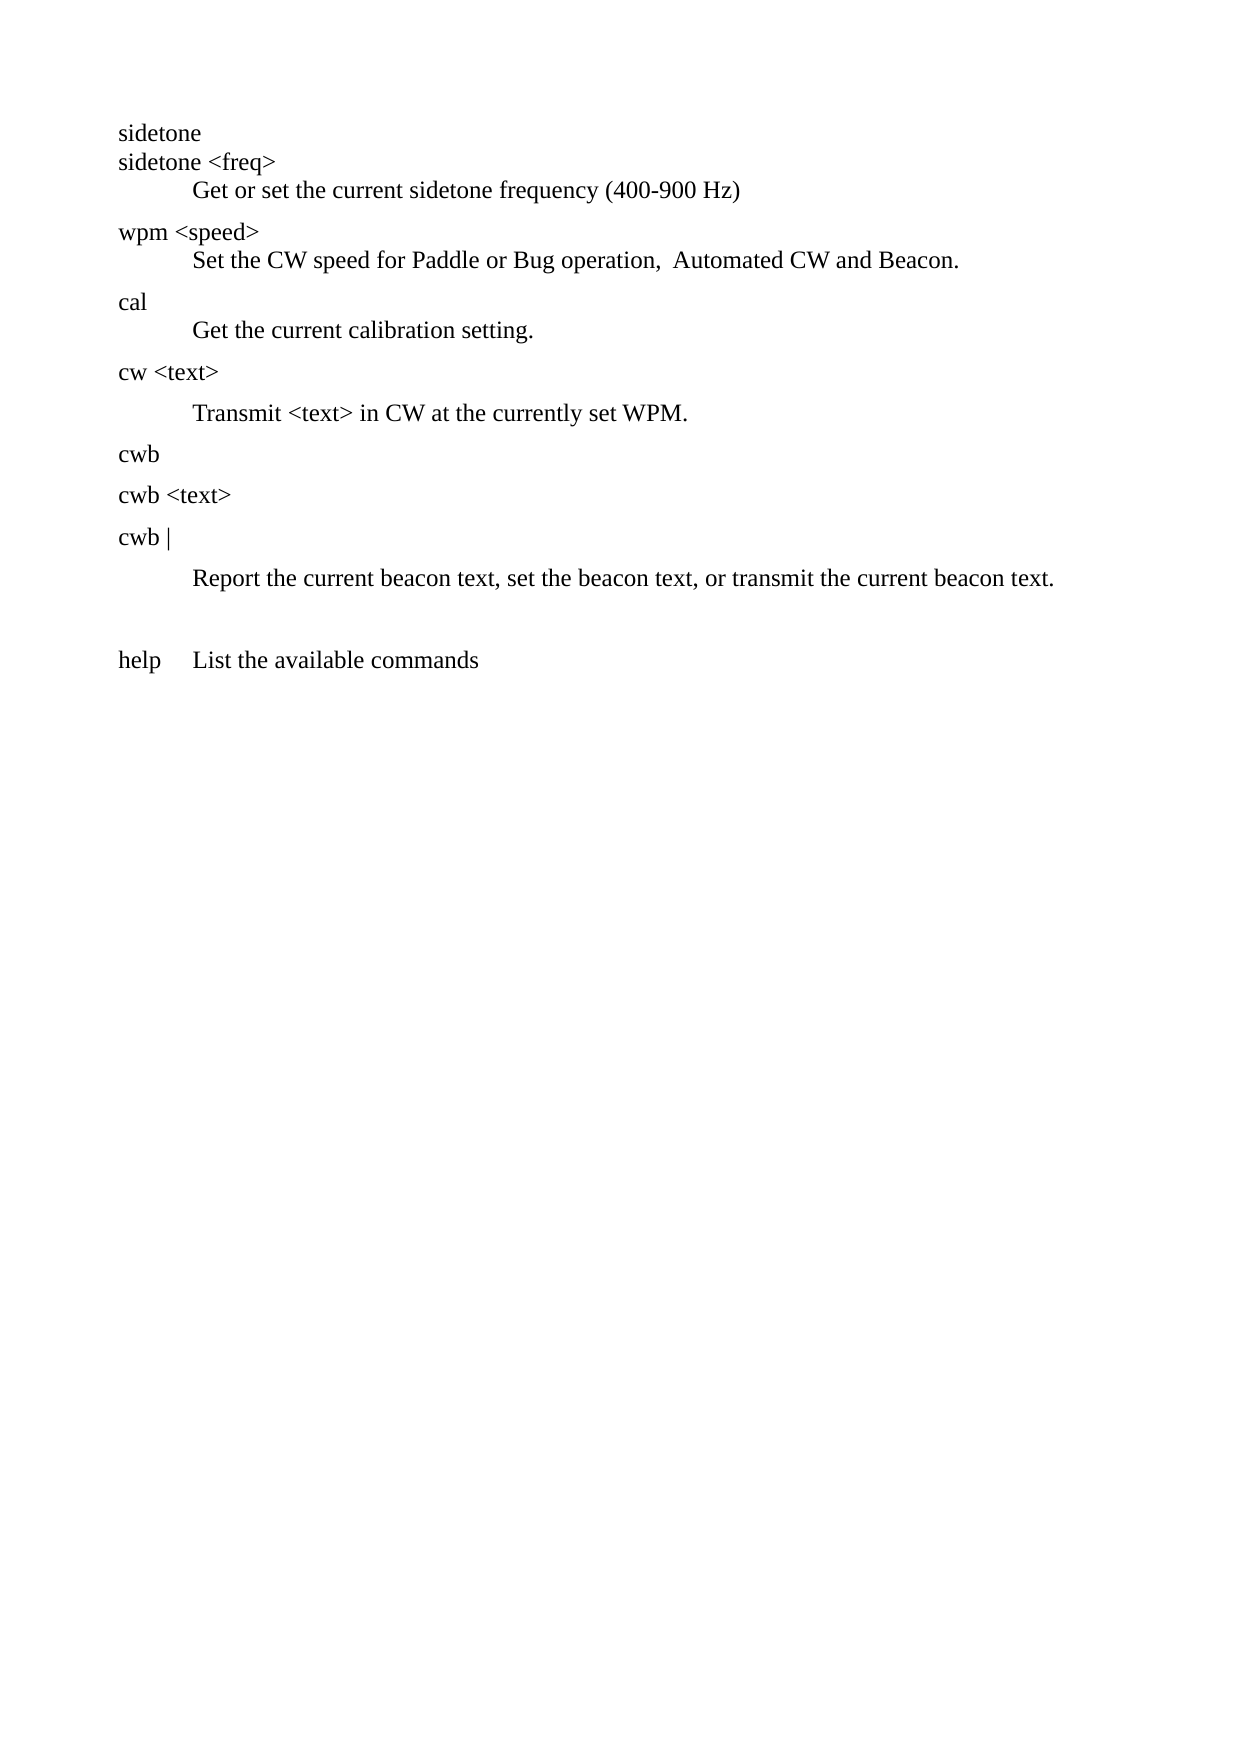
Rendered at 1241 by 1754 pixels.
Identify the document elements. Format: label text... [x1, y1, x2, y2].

text wpm <speed> Set the CW speed for Paddle or Bug operation, Automated CW and Beacon. [118, 217, 1122, 274]
text help List the available commands [118, 646, 1122, 674]
text cwb [118, 439, 1122, 468]
text Transmit <text> in CW at the currently set WPM. [118, 398, 1122, 427]
text cal Get the current calibration setting. [118, 287, 1122, 344]
text sidetone sidetone <freq> Get or set the current sidetone frequency (400-900 Hz) [118, 118, 1122, 204]
text Report the current beacon text, set the beacon text, or transmit the current beacon text. [118, 563, 1122, 592]
text cwb <text> [118, 481, 1122, 509]
text cwb | [118, 522, 1122, 551]
text cw <text> [118, 357, 1122, 386]
